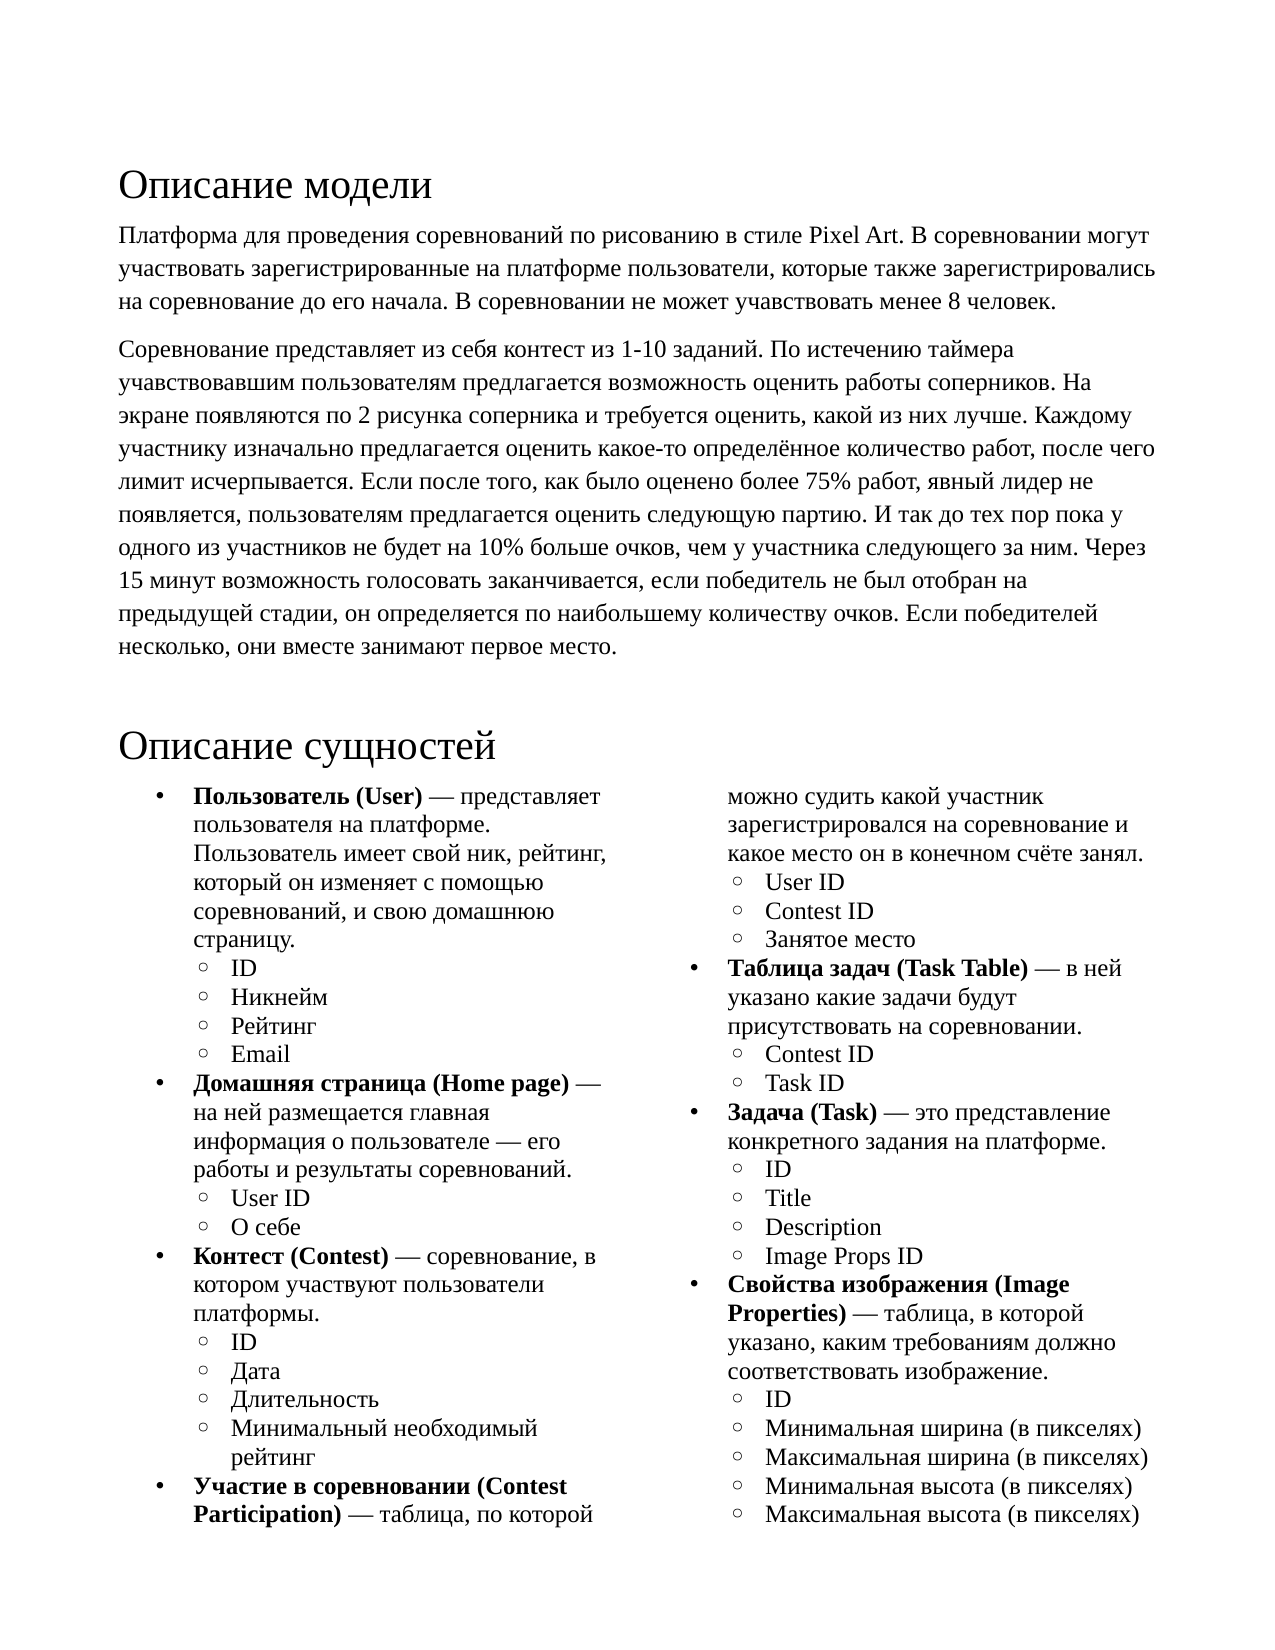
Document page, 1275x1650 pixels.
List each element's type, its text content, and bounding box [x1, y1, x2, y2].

list ID [193, 1327, 622, 1356]
list ID [727, 1384, 1157, 1413]
list Занятое место [727, 924, 1157, 953]
text Соревнование представляет из себя контест из 1-10 заданий. По истечению таймера учавствовавшим пользователям предлагается возможность оценить работы соперников. На экране появляются по 2 рисунка соперника и требуется оценить, какой из них лучше. Каждому участнику изначально предлагается оценить какое-то определённое количество работ, после чего лимит исчерпывается. Если после того, как было оценено более 75% работ, явный лидер не появляется, пользователям предлагается оценить следующую партию. И так до тех пор пока у одного из участников не будет на 10% больше очков, чем у участника следующего за ним. Через 15 минут возможность голосовать заканчивается, если победитель не был отобран на предыдущей стадии, он определяется по наибольшему количеству очков. Если победителей несколько, они вместе занимают первое место. [118, 334, 1157, 660]
list Description [727, 1212, 1157, 1241]
list Свойства изображения (Image Properties) — таблица, в которой указано, каким требованиям должно соответствовать изображение. [690, 1269, 1157, 1384]
list Максимальная высота (в пикселях) [727, 1499, 1157, 1528]
list Участие в соревновании (Contest Participation) — таблица, по которой [156, 1471, 622, 1528]
list Минимальный необходимый рейтинг [193, 1413, 622, 1471]
list О себе [193, 1212, 622, 1241]
list ID [193, 953, 622, 982]
list Рейтинг [193, 1011, 622, 1039]
list Contest ID [727, 896, 1157, 924]
list Email [193, 1039, 622, 1068]
list Минимальная высота (в пикселях) [727, 1471, 1157, 1499]
list Задача (Task) — это представление конкретного задания на платформе. [690, 1097, 1157, 1154]
list Никнейм [193, 982, 622, 1011]
list ID [727, 1154, 1157, 1183]
list Длительность [193, 1384, 622, 1413]
list Пользователь (User) — представляет пользователя на платформе. Пользователь имеет свой ник, рейтинг, который он изменяет с помощью соревнований, и свою домашнюю страницу. [156, 781, 622, 953]
subtitle Описание модели [118, 160, 1157, 208]
subtitle Описание сущностей [118, 720, 1157, 768]
text Платформа для проведения соревнований по рисованию в стиле Pixel Art. В соревновании могут участвовать зарегистрированные на платформе пользователи, которые также зарегистрировались на соревнование до его начала. В соревновании не может учавствовать менее 8 человек. [118, 220, 1157, 315]
list можно судить какой участник зарегистрировался на соревнование и какое место он в конечном счёте занял. [690, 781, 1157, 867]
list Минимальная ширина (в пикселях) [727, 1413, 1157, 1442]
list Image Props ID [727, 1241, 1157, 1269]
list Контест (Contest) — соревнование, в котором участвуют пользователи платформы. [156, 1241, 622, 1327]
list Contest ID [727, 1039, 1157, 1068]
list Title [727, 1183, 1157, 1212]
list User ID [193, 1183, 622, 1212]
list Task ID [727, 1068, 1157, 1097]
list Таблица задач (Task Table) — в ней указано какие задачи будут присутствовать на соревновании. [690, 953, 1157, 1039]
list User ID [727, 867, 1157, 896]
list Домашняя страница (Home page) — на ней размещается главная информация о пользователе — его работы и результаты соревнований. [156, 1068, 622, 1183]
list Дата [193, 1356, 622, 1384]
list Максимальная ширина (в пикселях) [727, 1442, 1157, 1471]
